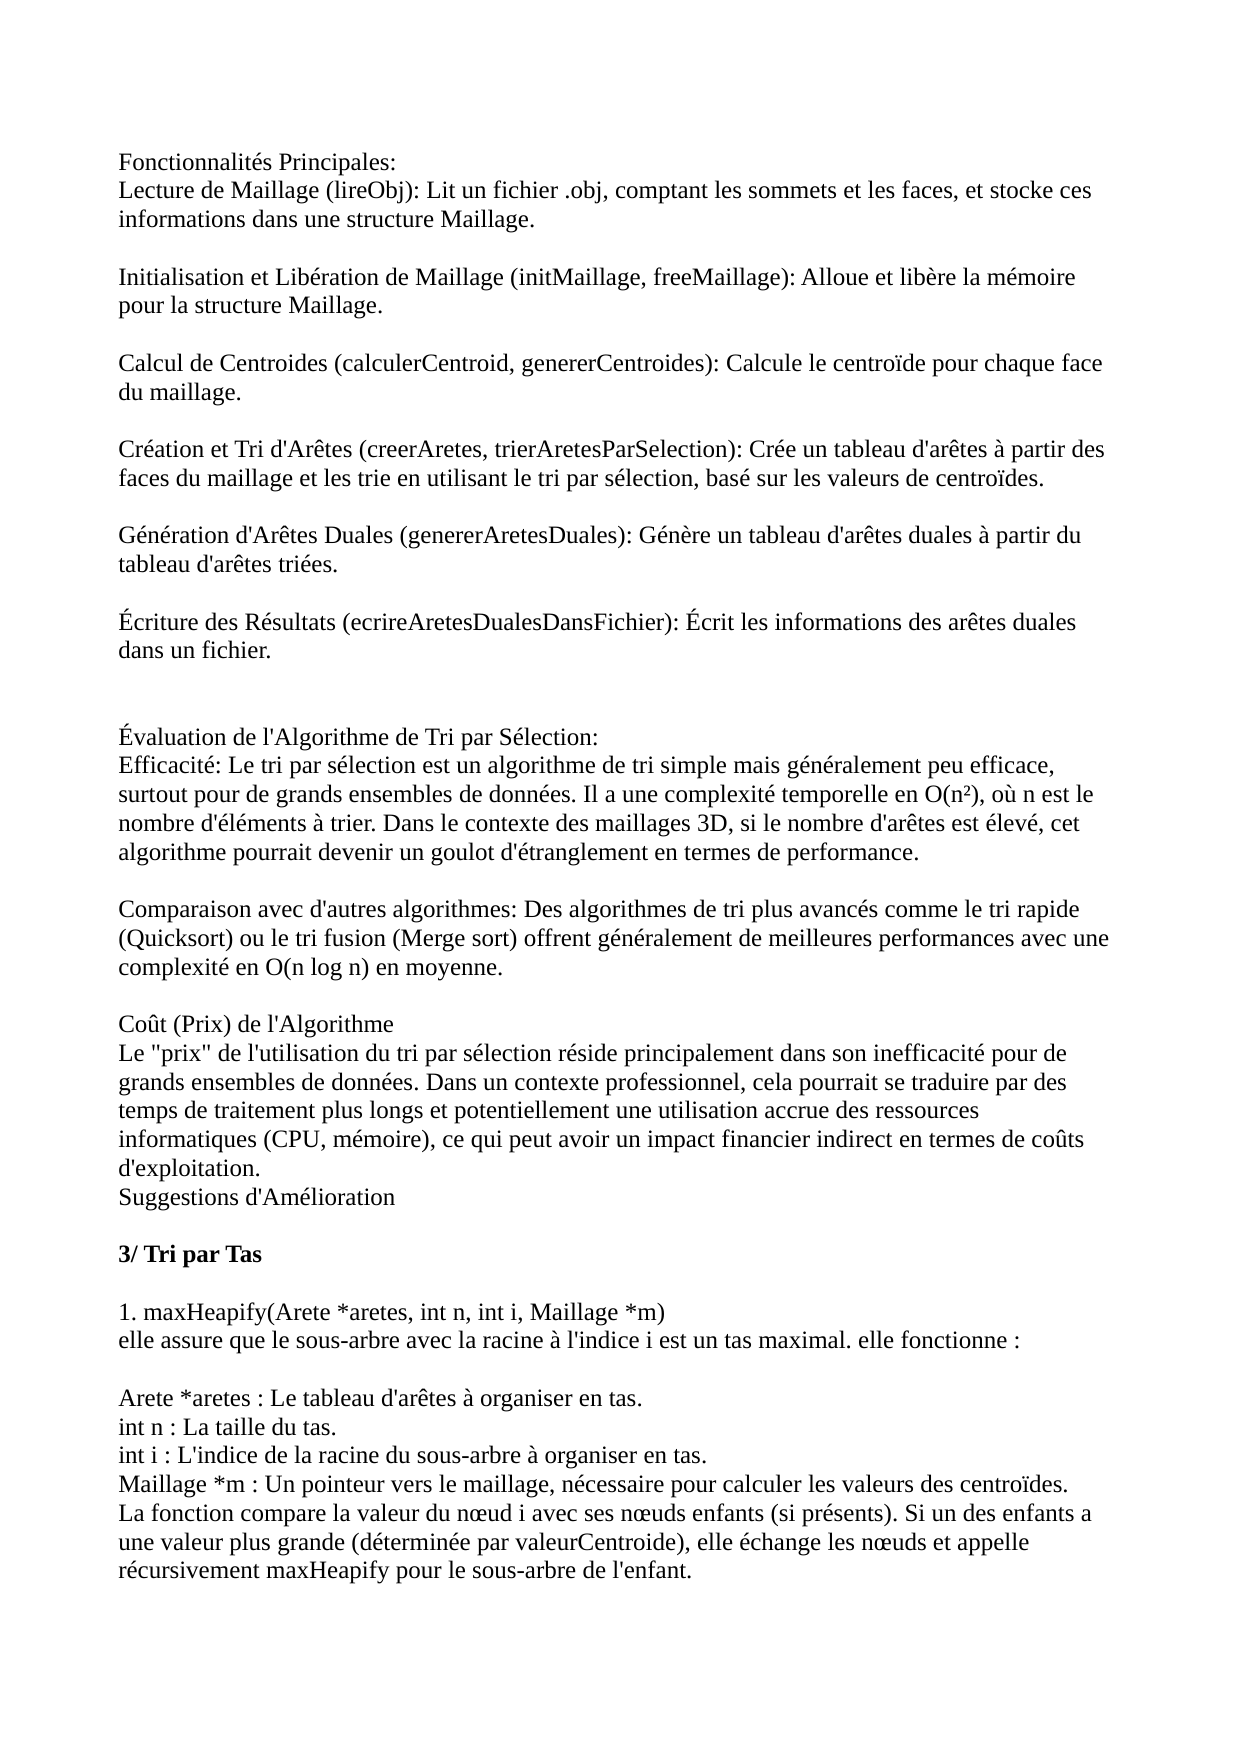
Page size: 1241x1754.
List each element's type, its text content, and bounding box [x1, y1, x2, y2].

text Maillage *m : Un pointeur vers le maillage, nécessaire pour calculer les valeurs des centroïdes. [118, 1469, 1122, 1498]
text int n : La taille du tas. [118, 1412, 1122, 1441]
text int i : L'indice de la racine du sous-arbre à organiser en tas. [118, 1441, 1122, 1469]
text Évaluation de l'Algorithme de Tri par Sélection: [118, 722, 1122, 751]
text Efficacité: Le tri par sélection est un algorithme de tri simple mais généralement peu efficace, surtout pour de grands ensembles de données. Il a une complexité temporelle en O(n²), où n est le nombre d'éléments à trier. Dans le contexte des maillages 3D, si le nombre d'arêtes est élevé, cet algorithme pourrait devenir un goulot d'étranglement en termes de performance. [118, 751, 1122, 866]
text Coût (Prix) de l'Algorithme [118, 1009, 1122, 1038]
text Arete *aretes : Le tableau d'arêtes à organiser en tas. [118, 1383, 1122, 1412]
text elle assure que le sous-arbre avec la racine à l'indice i est un tas maximal. elle fonctionne : [118, 1326, 1122, 1354]
text Le "prix" de l'utilisation du tri par sélection réside principalement dans son inefficacité pour de grands ensembles de données. Dans un contexte professionnel, cela pourrait se traduire par des temps de traitement plus longs et potentiellement une utilisation accrue des ressources informatiques (CPU, mémoire), ce qui peut avoir un impact financier indirect en termes de coûts d'exploitation. [118, 1038, 1122, 1182]
text La fonction compare la valeur du nœud i avec ses nœuds enfants (si présents). Si un des enfants a une valeur plus grande (déterminée par valeurCentroide), elle échange les nœuds et appelle récursivement maxHeapify pour le sous-arbre de l'enfant. [118, 1498, 1122, 1584]
text 3/ Tri par Tas [118, 1239, 1122, 1268]
text 1. maxHeapify(Arete *aretes, int n, int i, Maillage *m) [118, 1297, 1122, 1326]
text Écriture des Résultats (ecrireAretesDualesDansFichier): Écrit les informations des arêtes duales dans un fichier. [118, 607, 1122, 664]
text Suggestions d'Amélioration [118, 1182, 1122, 1211]
text Comparaison avec d'autres algorithmes: Des algorithmes de tri plus avancés comme le tri rapide (Quicksort) ou le tri fusion (Merge sort) offrent généralement de meilleures performances avec une complexité en O(n log n) en moyenne. [118, 894, 1122, 981]
text Fonctionnalités Principales: [118, 147, 1122, 176]
text Création et Tri d'Arêtes (creerAretes, trierAretesParSelection): Crée un tableau d'arêtes à partir des faces du maillage et les trie en utilisant le tri par sélection, basé sur les valeurs de centroïdes. [118, 434, 1122, 492]
text Génération d'Arêtes Duales (genererAretesDuales): Génère un tableau d'arêtes duales à partir du tableau d'arêtes triées. [118, 521, 1122, 578]
text Lecture de Maillage (lireObj): Lit un fichier .obj, comptant les sommets et les faces, et stocke ces informations dans une structure Maillage. [118, 176, 1122, 233]
text Calcul de Centroides (calculerCentroid, genererCentroides): Calcule le centroïde pour chaque face du maillage. [118, 348, 1122, 406]
text Initialisation et Libération de Maillage (initMaillage, freeMaillage): Alloue et libère la mémoire pour la structure Maillage. [118, 262, 1122, 319]
